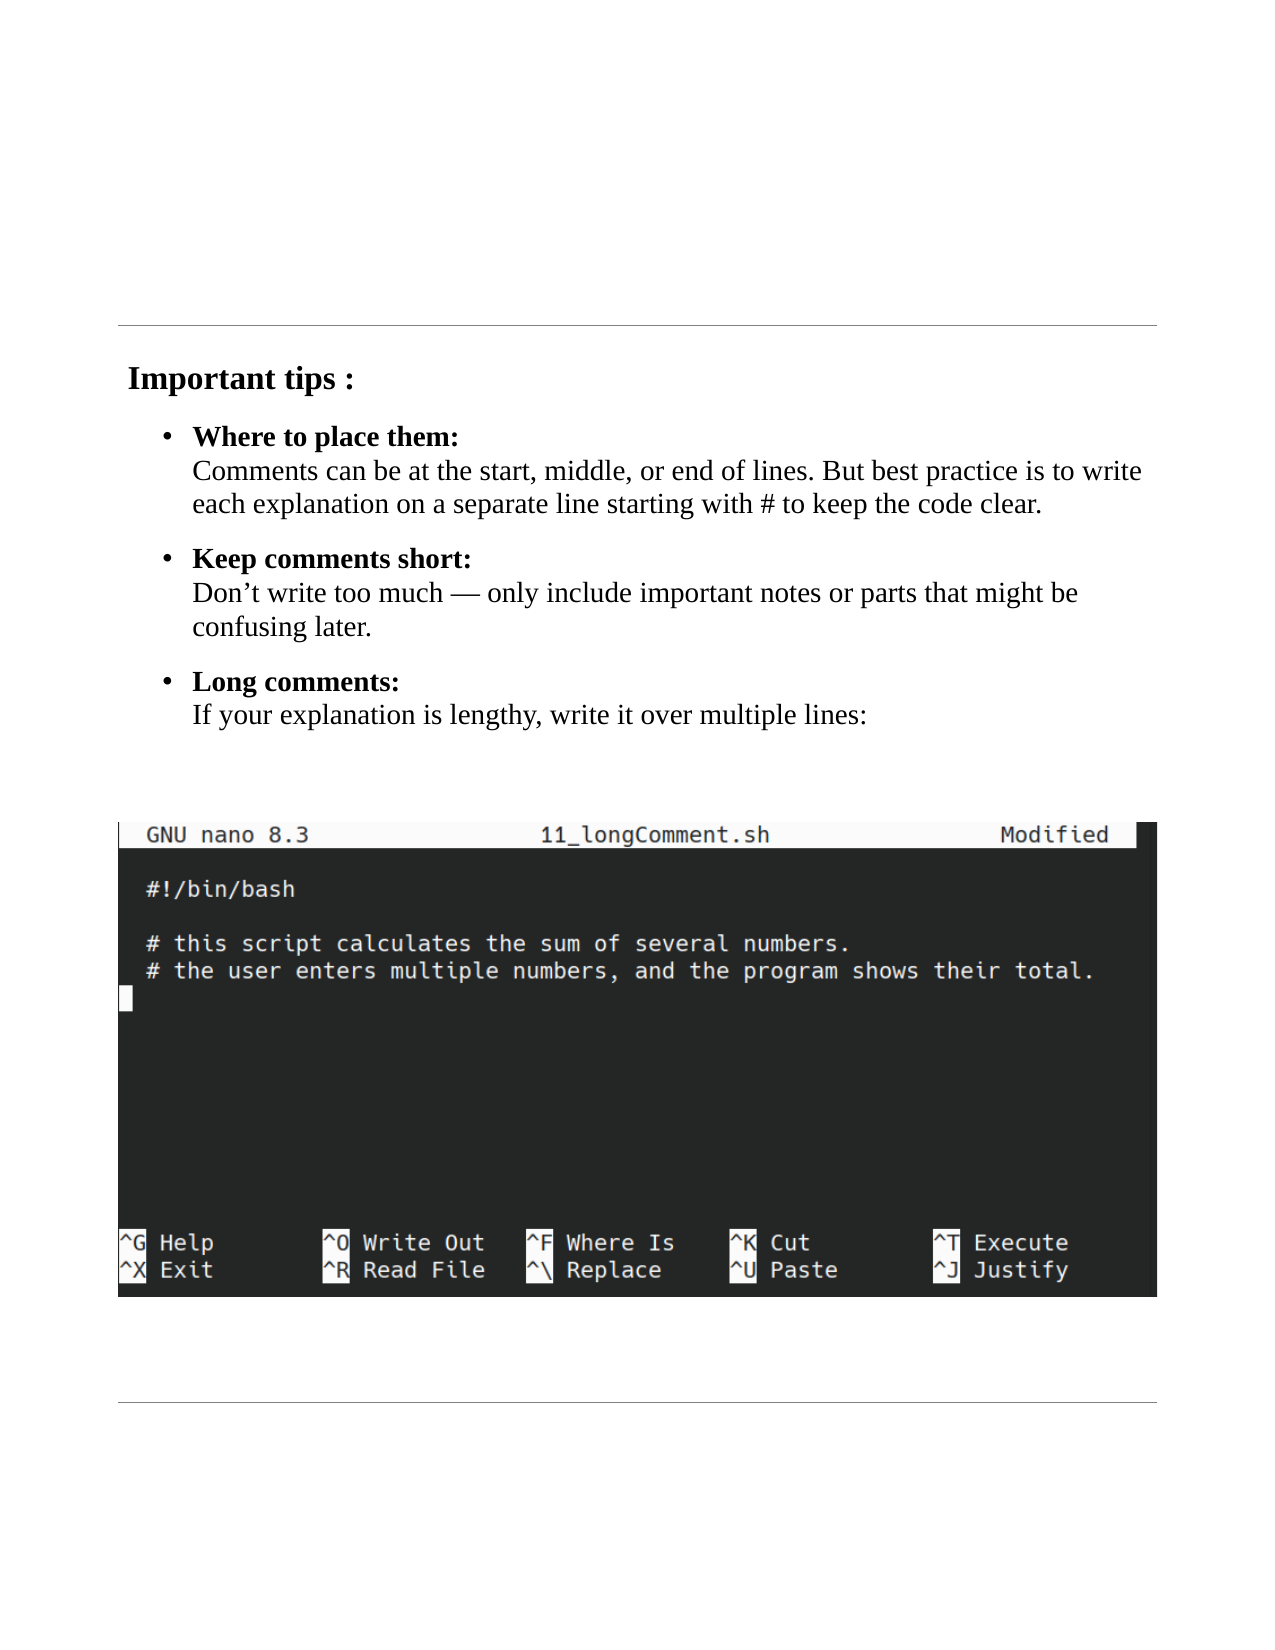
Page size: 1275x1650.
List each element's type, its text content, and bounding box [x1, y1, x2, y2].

list Don’t write too much — only include important notes or parts that might be confusing later. [162, 575, 1157, 642]
text Important tips : [118, 354, 1157, 398]
list If your explanation is lengthy, write it over multiple lines: [162, 697, 1157, 731]
list Long comments: [162, 664, 1157, 697]
list Keep comments short: [162, 542, 1157, 575]
list Comments can be at the start, middle, or end of lines. But best practice is to write each explanation on a separate line starting with # to keep the code clear. [162, 453, 1157, 520]
list Where to place them: [162, 419, 1157, 453]
picture [118, 822, 1158, 1297]
